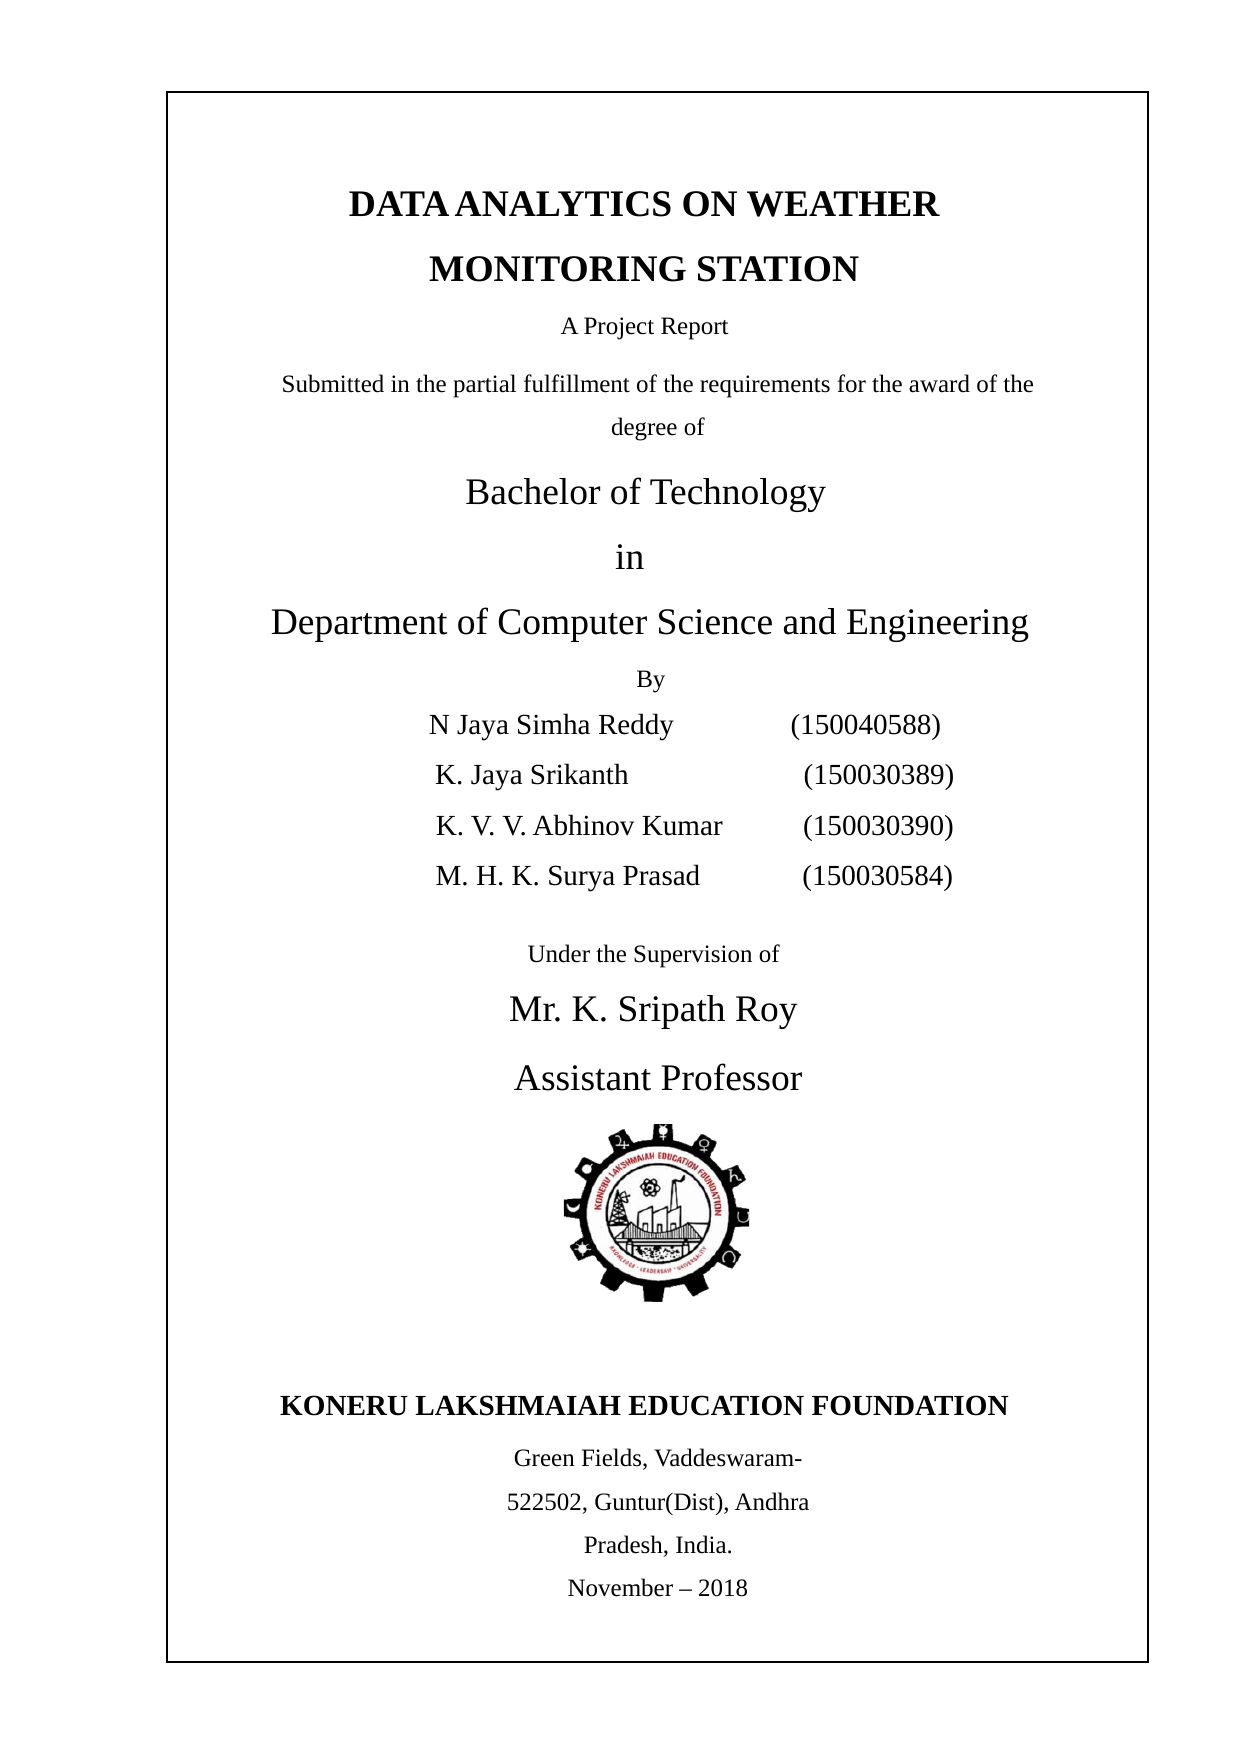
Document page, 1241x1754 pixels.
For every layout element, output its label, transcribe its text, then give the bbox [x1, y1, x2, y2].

text Department of Computer Science and Engineering [239, 599, 1061, 642]
text K. Jaya Srikanth (150030389) [227, 757, 1088, 791]
text K. V. V. Abhinov Kumar (150030390) [227, 808, 1088, 841]
text DATA ANALYTICS ON WEATHER MONITORING STATION [227, 182, 1061, 289]
subtitle Assistant Professor [486, 1056, 830, 1099]
text November – 2018 [254, 1573, 1061, 1602]
text M. H. K. Surya Prasad (150030584) [227, 858, 1088, 892]
text KONERU LAKSHMAIAH EDUCATION FOUNDATION [227, 1388, 1062, 1422]
text A Project Report [227, 311, 1062, 340]
subtitle Bachelor of Technology [227, 469, 905, 513]
text Green Fields, Vaddeswaram- 522502, Guntur(Dist), Andhra Pradesh, India. [486, 1443, 830, 1558]
subtitle Mr. K. Sripath Roy [486, 987, 830, 1030]
picture [563, 1124, 750, 1302]
text Submitted in the partial fulfillment of the requirements for the award of the degree of [254, 369, 1061, 441]
text By [240, 664, 1061, 693]
text N Jaya Simha Reddy (150040588) [227, 707, 1061, 741]
subtitle in [227, 534, 751, 577]
text Under the Supervision of [227, 939, 1061, 968]
